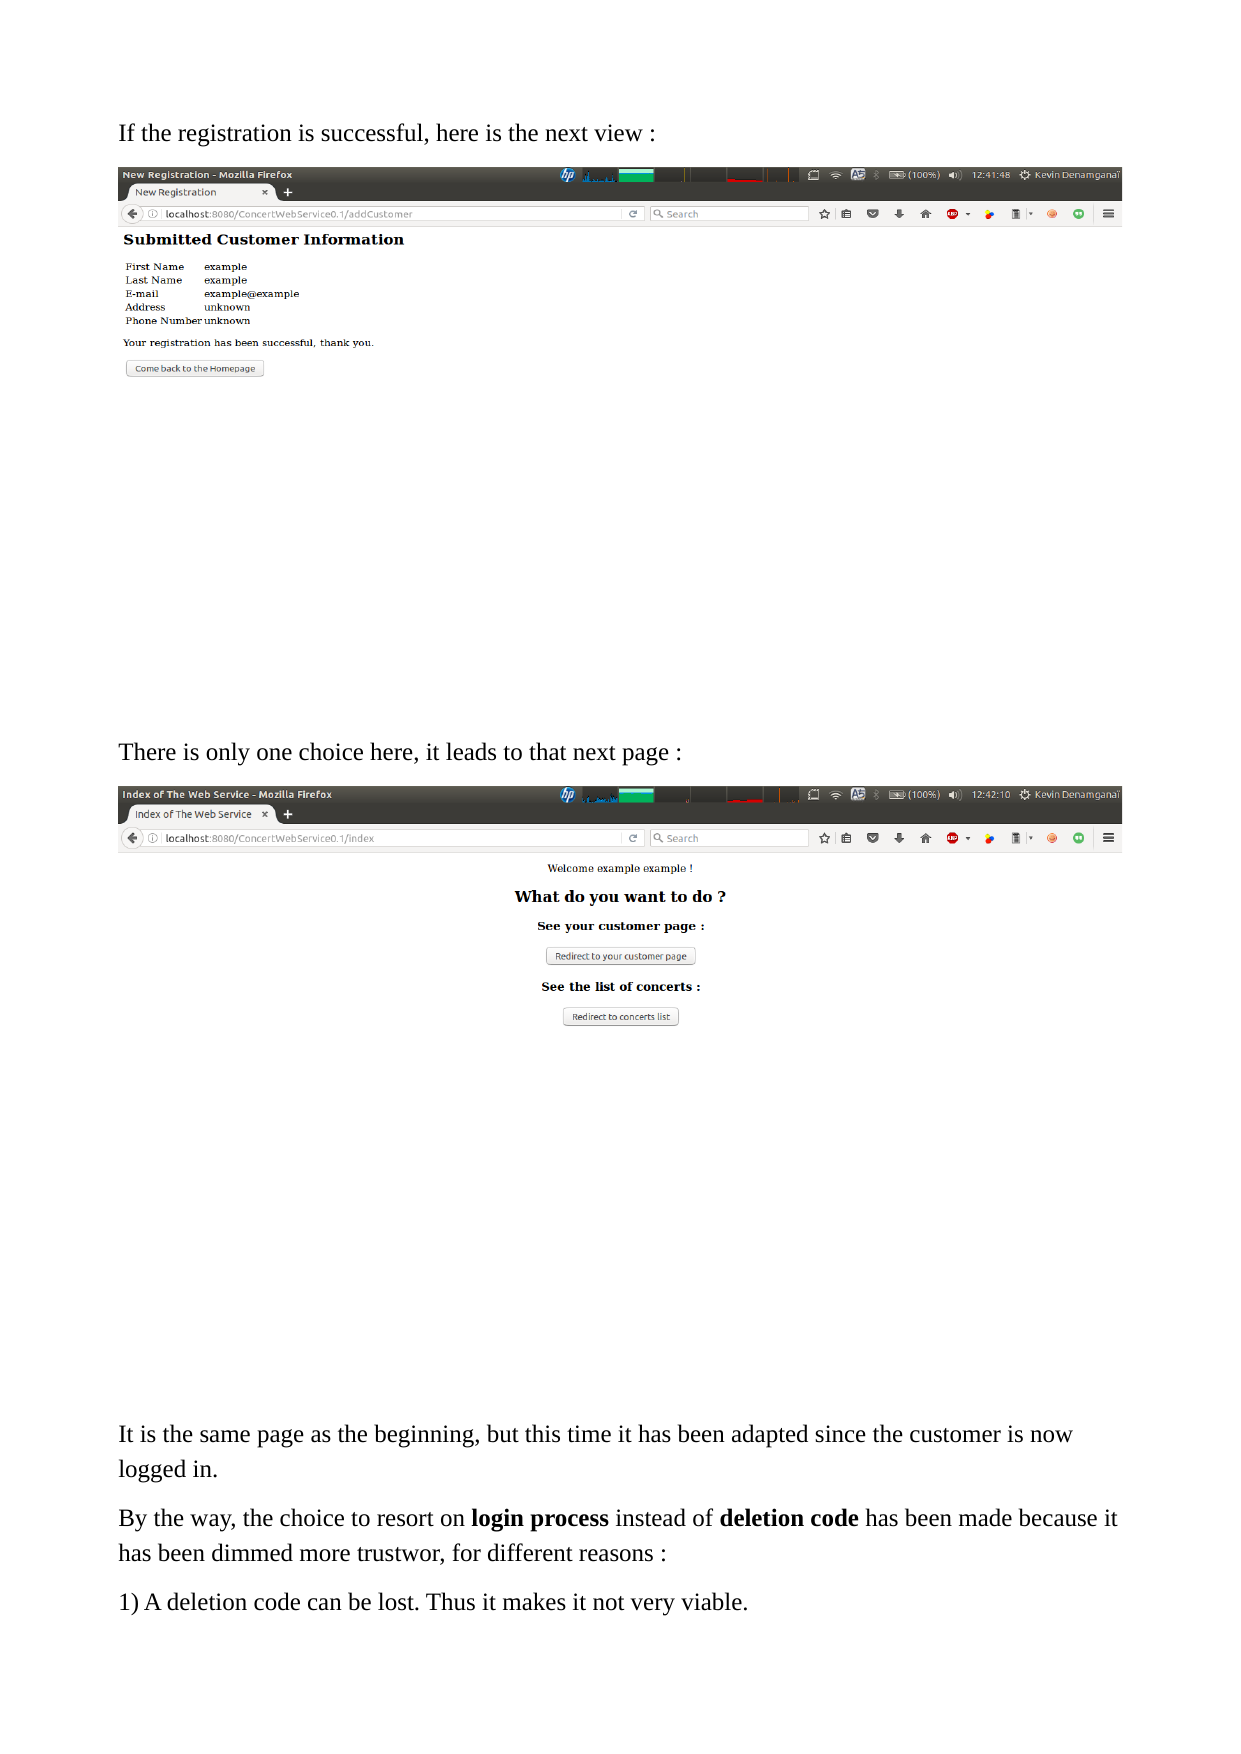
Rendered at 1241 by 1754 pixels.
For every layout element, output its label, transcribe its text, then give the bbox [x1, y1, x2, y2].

text It is the same page as the beginning, but this time it has been adapted since the customer is now logged in. [118, 1414, 1122, 1483]
text By the way, the choice to resort on login process instead of deletion code has been made because it has been dimmed more trustwor, for different reasons : [118, 1503, 1122, 1566]
text If the registration is successful, here is the next view : [118, 118, 1122, 147]
picture [118, 167, 1123, 732]
text 1) A deletion code can be lost. Thus it makes it not very viable. [118, 1587, 1122, 1615]
picture [118, 786, 1123, 1414]
text There is only one choice here, it leads to that next page : [118, 732, 1122, 766]
